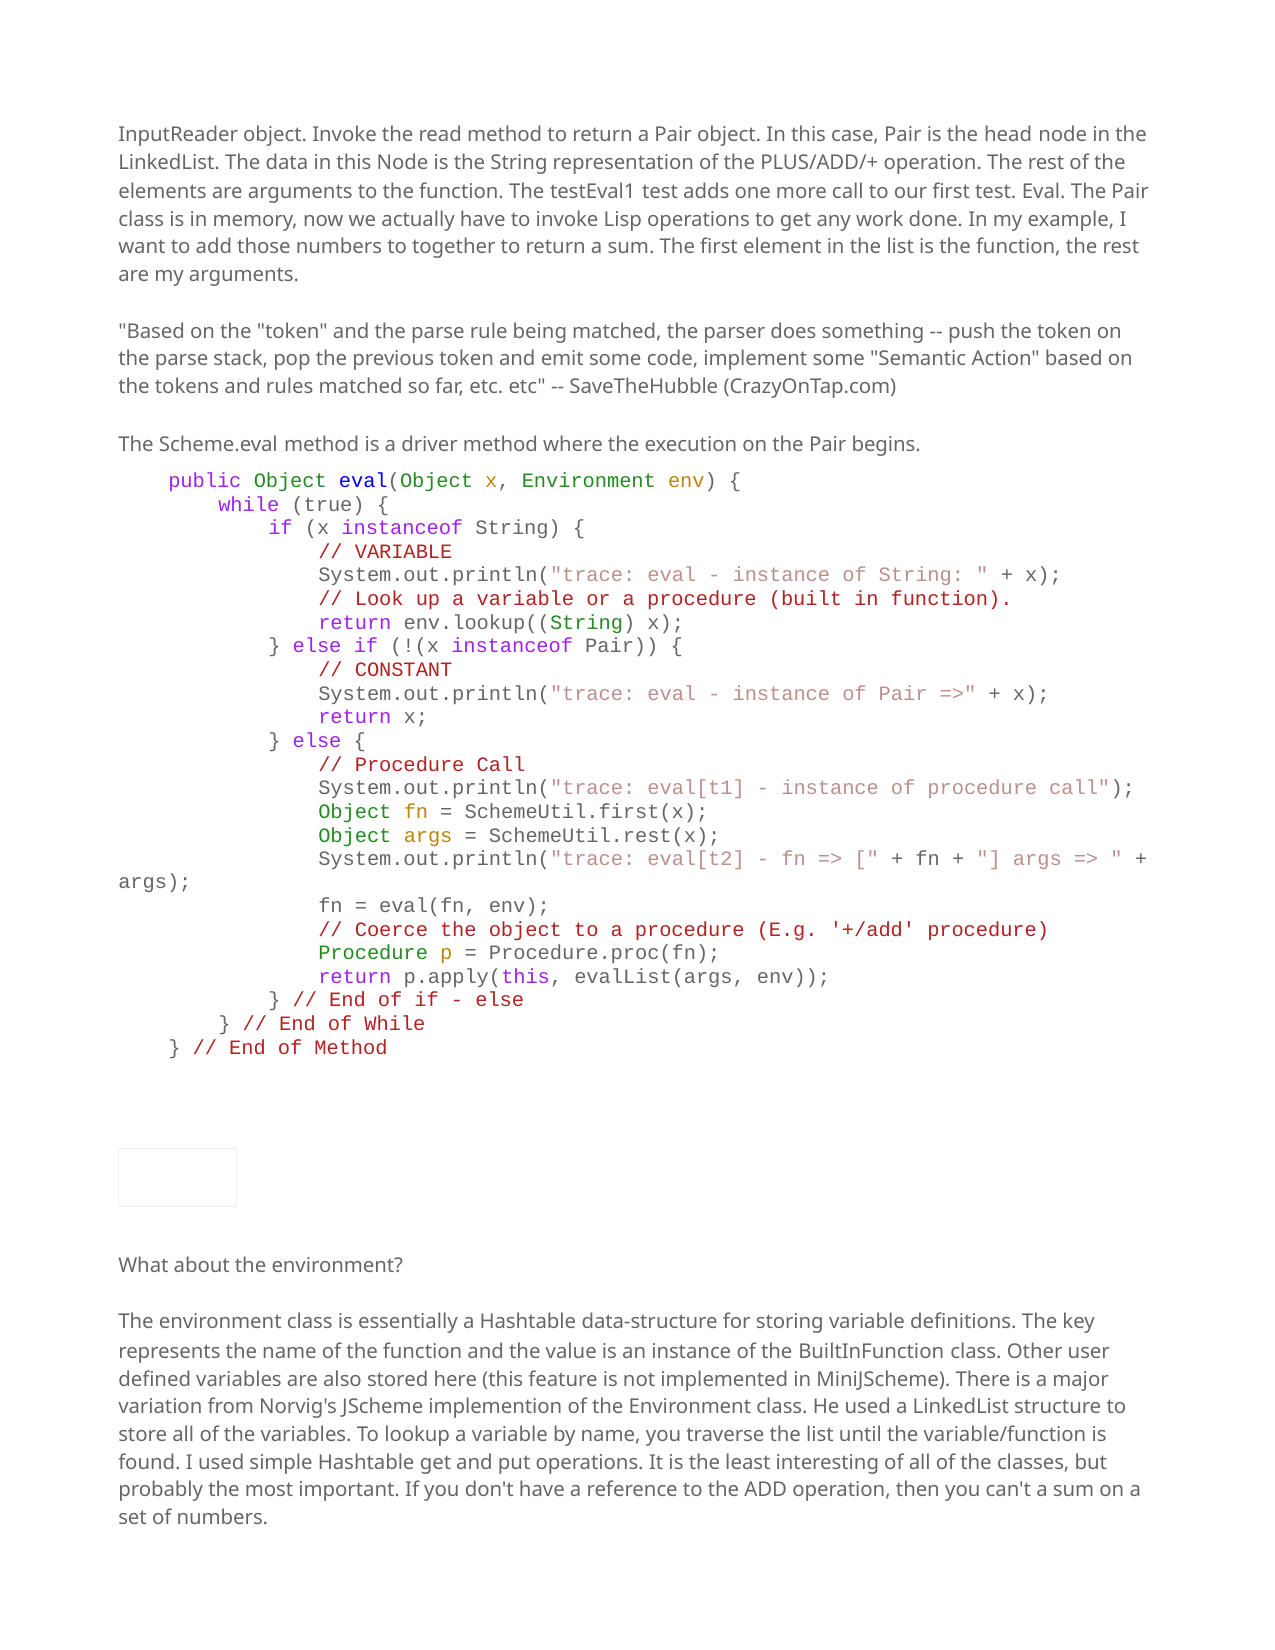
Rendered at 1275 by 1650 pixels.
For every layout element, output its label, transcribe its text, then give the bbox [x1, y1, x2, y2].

text // VARIABLE [118, 541, 1157, 564]
text // CONSTANT [118, 659, 1157, 683]
text // Coerce the object to a procedure (E.g. '+/add' procedure) [118, 918, 1157, 942]
text System.out.println("trace: eval[t2] - fn => [" + fn + "] args => " + args); [118, 848, 1157, 895]
text // Procedure Call [118, 754, 1157, 777]
text fn = eval(fn, env); [118, 895, 1157, 918]
text if (x instanceof String) { [118, 517, 1157, 541]
text System.out.println("trace: eval - instance of Pair =>" + x); [118, 683, 1157, 706]
text public Object eval(Object x, Environment env) { [118, 470, 1157, 493]
text Procedure p = Procedure.proc(fn); [118, 942, 1157, 966]
text return env.lookup((String) x); [118, 612, 1157, 635]
text System.out.println("trace: eval - instance of String: " + x); [118, 564, 1157, 588]
text Object args = SchemeUtil.rest(x); [118, 824, 1157, 848]
text InputReader object. Invoke the read method to return a Pair object. In this case, Pair is the head node in the LinkedList. The data in this Node is the String representation of the PLUS/ADD/+ operation. The rest of the elements are arguments to the function. The testEval1 test adds one more call to our first test. Eval. The Pair class is in memory, now we actually have to invoke Lisp operations to get any work done. In my example, I want to add those numbers to together to return a sum. The first element in the list is the function, the rest are my arguments. "Based on the "token" and the parse rule being matched, the parser does something -- push the token on the parse stack, pop the previous token and emit some code, implement some "Semantic Action" based on the tokens and rules matched so far, etc. etc" -- SaveTheHubble (CrazyOnTap.com) The Scheme.eval method is a driver method where the execution on the Pair begins. [118, 118, 1157, 457]
text } else if (!(x instanceof Pair)) { [118, 635, 1157, 659]
text while (true) { [118, 493, 1157, 517]
text System.out.println("trace: eval[t1] - instance of procedure call"); [118, 777, 1157, 801]
text return p.apply(this, evalList(args, env)); [118, 966, 1157, 989]
text What about the environment? The environment class is essentially a Hashtable data-structure for storing variable definitions. The key represents the name of the function and the value is an instance of the BuiltInFunction class. Other user defined variables are also stored here (this feature is not implemented in MiniJScheme). There is a major variation from Norvig's JScheme implemention of the Environment class. He used a LinkedList structure to store all of the variables. To lookup a variable by name, you traverse the list until the variable/function is found. I used simple Hashtable get and put operations. It is the least interesting of all of the classes, but probably the most important. If you don't have a reference to the ADD operation, then you can't a sum on a set of numbers. [118, 1090, 1157, 1530]
text } // End of if - else [118, 989, 1157, 1013]
text } // End of While [118, 1013, 1157, 1037]
text Object fn = SchemeUtil.first(x); [118, 801, 1157, 824]
text // Look up a variable or a procedure (built in function). [118, 588, 1157, 612]
text } else { [118, 730, 1157, 754]
text } // End of Method [118, 1037, 1157, 1060]
text return x; [118, 706, 1157, 730]
